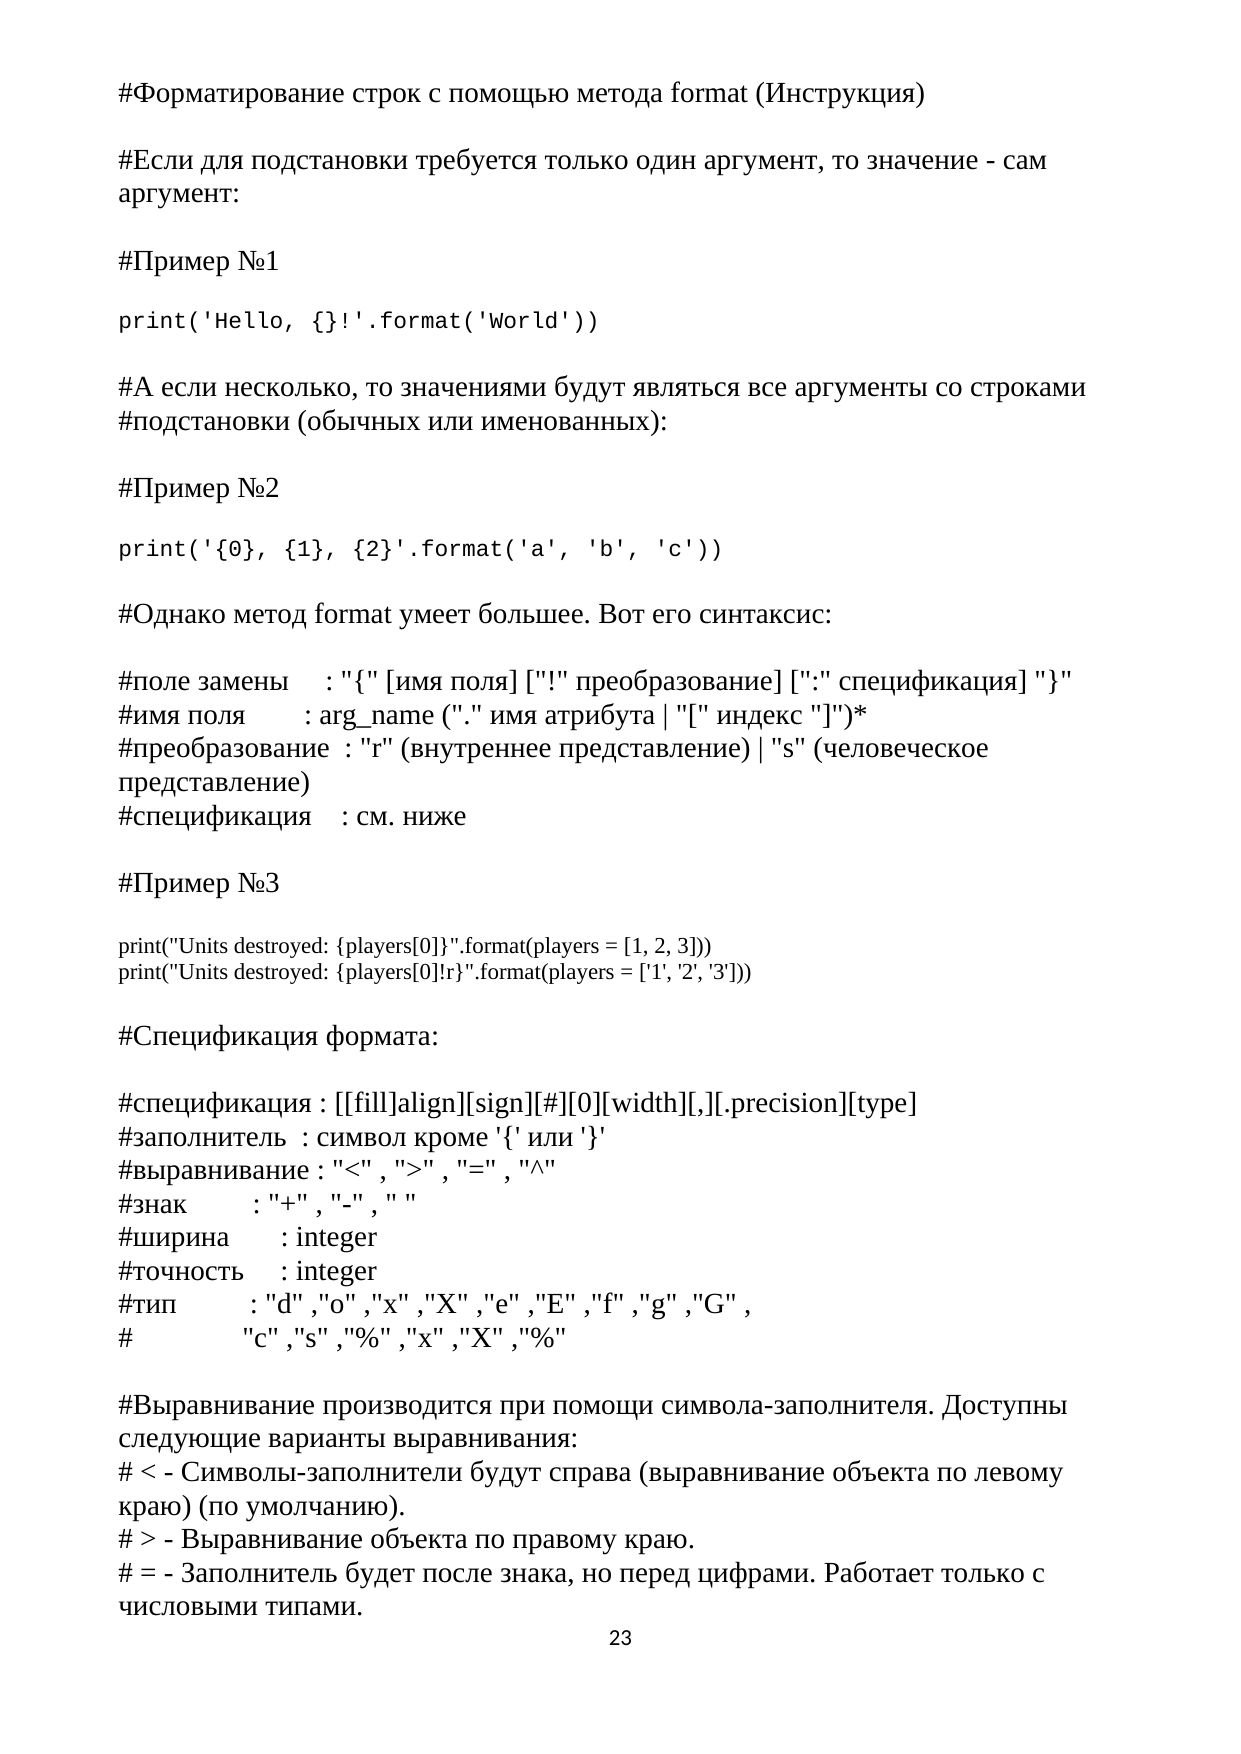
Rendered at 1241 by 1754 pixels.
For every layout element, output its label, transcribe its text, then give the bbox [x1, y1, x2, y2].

text #тип : "d" ,"o" ,"x" ,"X" ,"e" ,"E" ,"f" ,"g" ,"G" , [118, 1286, 1122, 1320]
text # < - Символы-заполнители будут справа (выравнивание объекта по левому краю) (по умолчанию). [118, 1454, 1122, 1521]
text #заполнитель : символ кроме '{' или '}' [118, 1119, 1122, 1152]
text print('Hello, {}!'.format('World')) [118, 310, 1122, 336]
text # > - Выравнивание объекта по правому краю. [118, 1521, 1122, 1555]
text #точность : integer [118, 1253, 1122, 1286]
text #имя поля : arg_name ("." имя атрибута | "[" индекс "]")* [118, 697, 1122, 731]
text #подстановки (обычных или именованных): [118, 403, 1122, 436]
text #выравнивание : "<" , ">" , "=" , "^" [118, 1152, 1122, 1186]
text #Выравнивание производится при помощи символа-заполнителя. Доступны следующие варианты выравнивания: [118, 1387, 1122, 1454]
text #спецификация : см. ниже [118, 798, 1122, 831]
text #Форматирование строк с помощью метода format (Инструкция) [118, 75, 1122, 108]
text #Если для подстановки требуется только один аргумент, то значение - сам аргумент: [118, 142, 1122, 209]
text #Пример №3 [118, 865, 1122, 898]
text #знак : "+" , "-" , " " [118, 1186, 1122, 1219]
text #Пример №2 [118, 470, 1122, 503]
text # "c" ,"s" ,"%" ,"x" ,"X" ,"%" [118, 1320, 1122, 1353]
text # = - Заполнитель будет после знака, но перед цифрами. Работает только с числовыми типами. [118, 1555, 1122, 1622]
text #ширина : integer [118, 1219, 1122, 1253]
text #преобразование : "r" (внутреннее представление) | "s" (человеческое представление) [118, 731, 1122, 798]
text #А если несколько, то значениями будут являться все аргументы со строками [118, 369, 1122, 403]
text #поле замены : "{" [имя поля] ["!" преобразование] [":" спецификация] "}" [118, 663, 1122, 697]
text print("Units destroyed: {players[0]}".format(players = [1, 2, 3])) [118, 932, 1122, 958]
text #спецификация : [[fill]align][sign][#][0][width][,][.precision][type] [118, 1085, 1122, 1119]
text #Cпецификация формата: [118, 1018, 1122, 1052]
text #Пример №1 [118, 243, 1122, 276]
text print('{0}, {1}, {2}'.format('a', 'b', 'c')) [118, 537, 1122, 563]
text #Однако метод format умеет большее. Вот его синтаксис: [118, 596, 1122, 630]
text print("Units destroyed: {players[0]!r}".format(players = ['1', '2', '3'])) [118, 958, 1122, 984]
